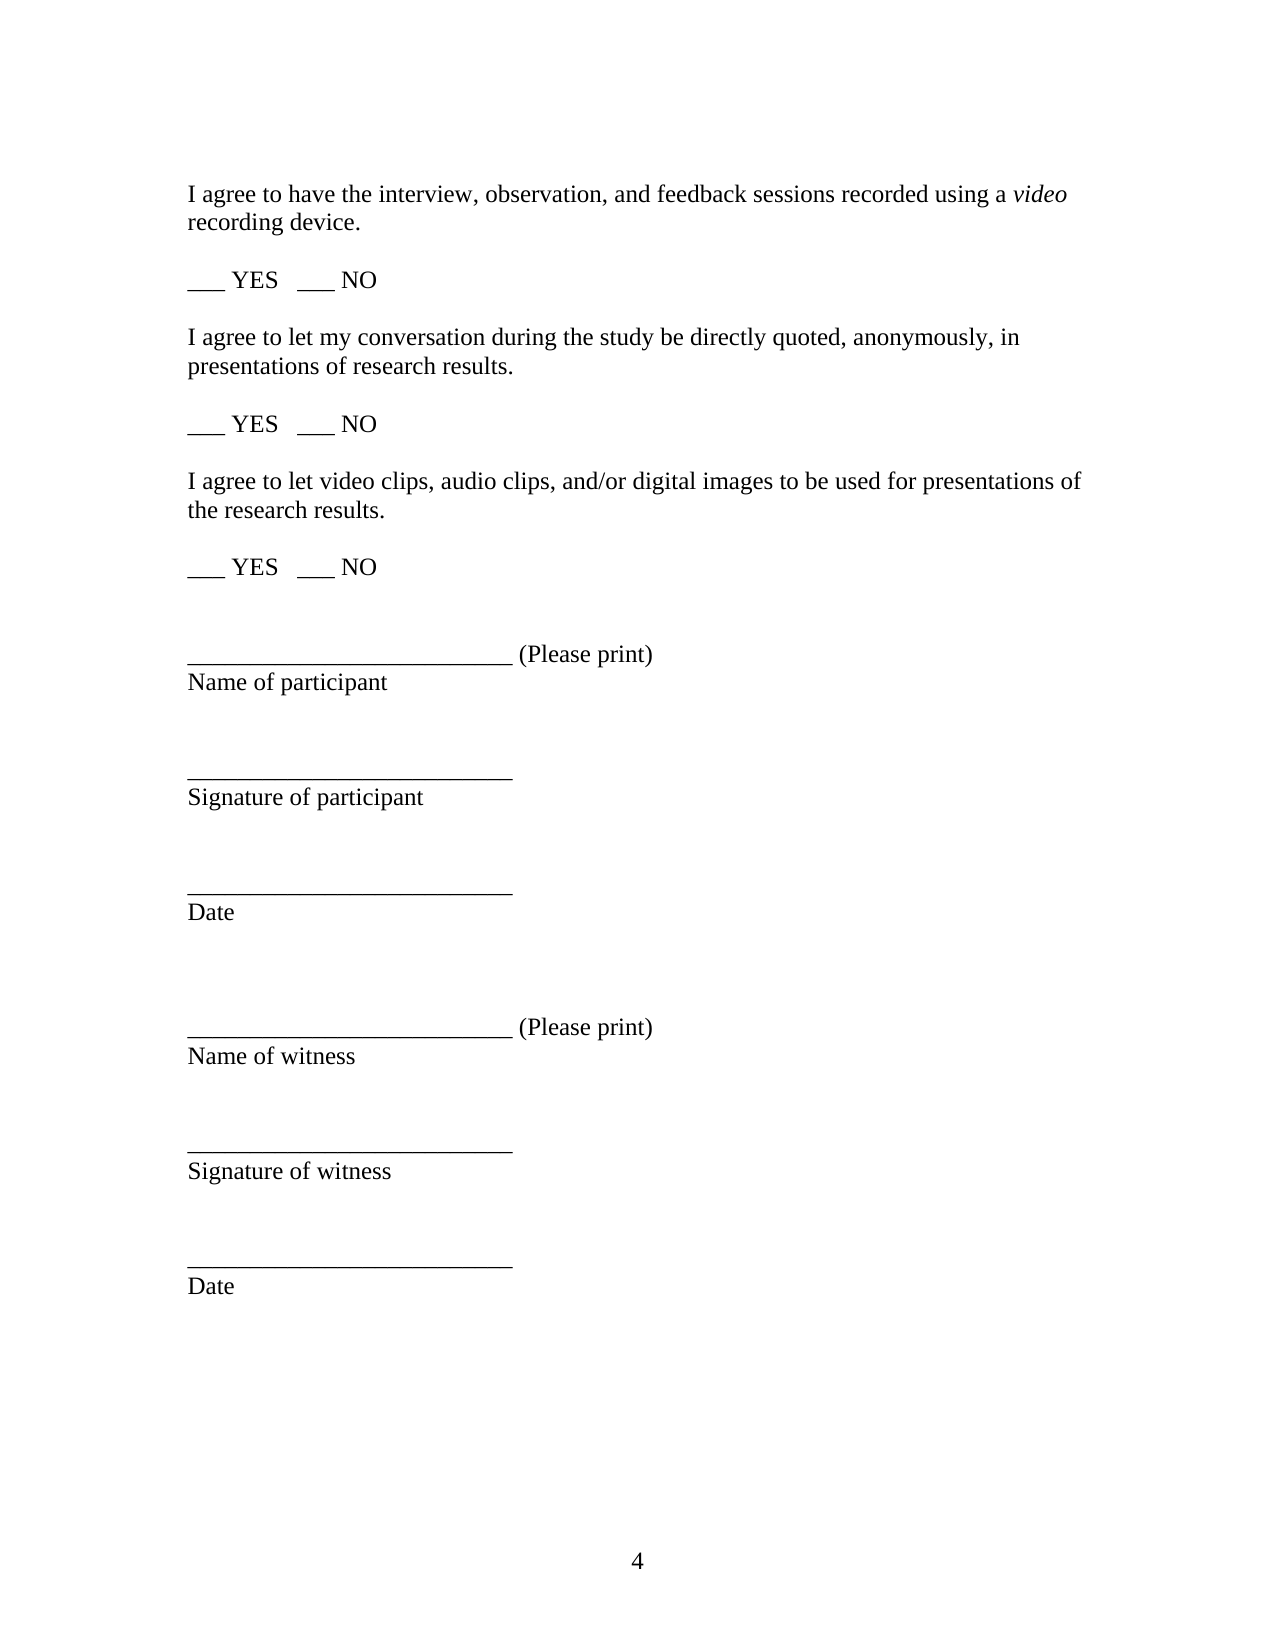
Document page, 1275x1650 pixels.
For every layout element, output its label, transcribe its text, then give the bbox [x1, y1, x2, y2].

text __________________________ (Please print) [187, 639, 1087, 667]
text __________________________ [187, 869, 1087, 897]
text Signature of participant [187, 782, 1087, 811]
text I agree to let my conversation during the study be directly quoted, anonymously, in presentations of research results. [187, 322, 1087, 380]
text __________________________ [187, 754, 1087, 782]
text ___ YES ___ NO [187, 409, 1087, 437]
text I agree to have the interview, observation, and feedback sessions recorded using a video recording device. [187, 179, 1087, 236]
text __________________________ [187, 1242, 1087, 1271]
text I agree to let video clips, audio clips, and/or digital images to be used for presentations of the research results. [187, 466, 1087, 524]
text ___ YES ___ NO [187, 265, 1087, 294]
text Signature of witness [187, 1156, 1087, 1185]
text Date [187, 1271, 1087, 1300]
text ___ YES ___ NO [187, 552, 1087, 581]
text __________________________ [187, 1127, 1087, 1156]
text Date [187, 897, 1087, 926]
text __________________________ (Please print) [187, 1012, 1087, 1041]
text Name of witness [187, 1041, 1087, 1070]
text Name of participant [187, 667, 1087, 696]
